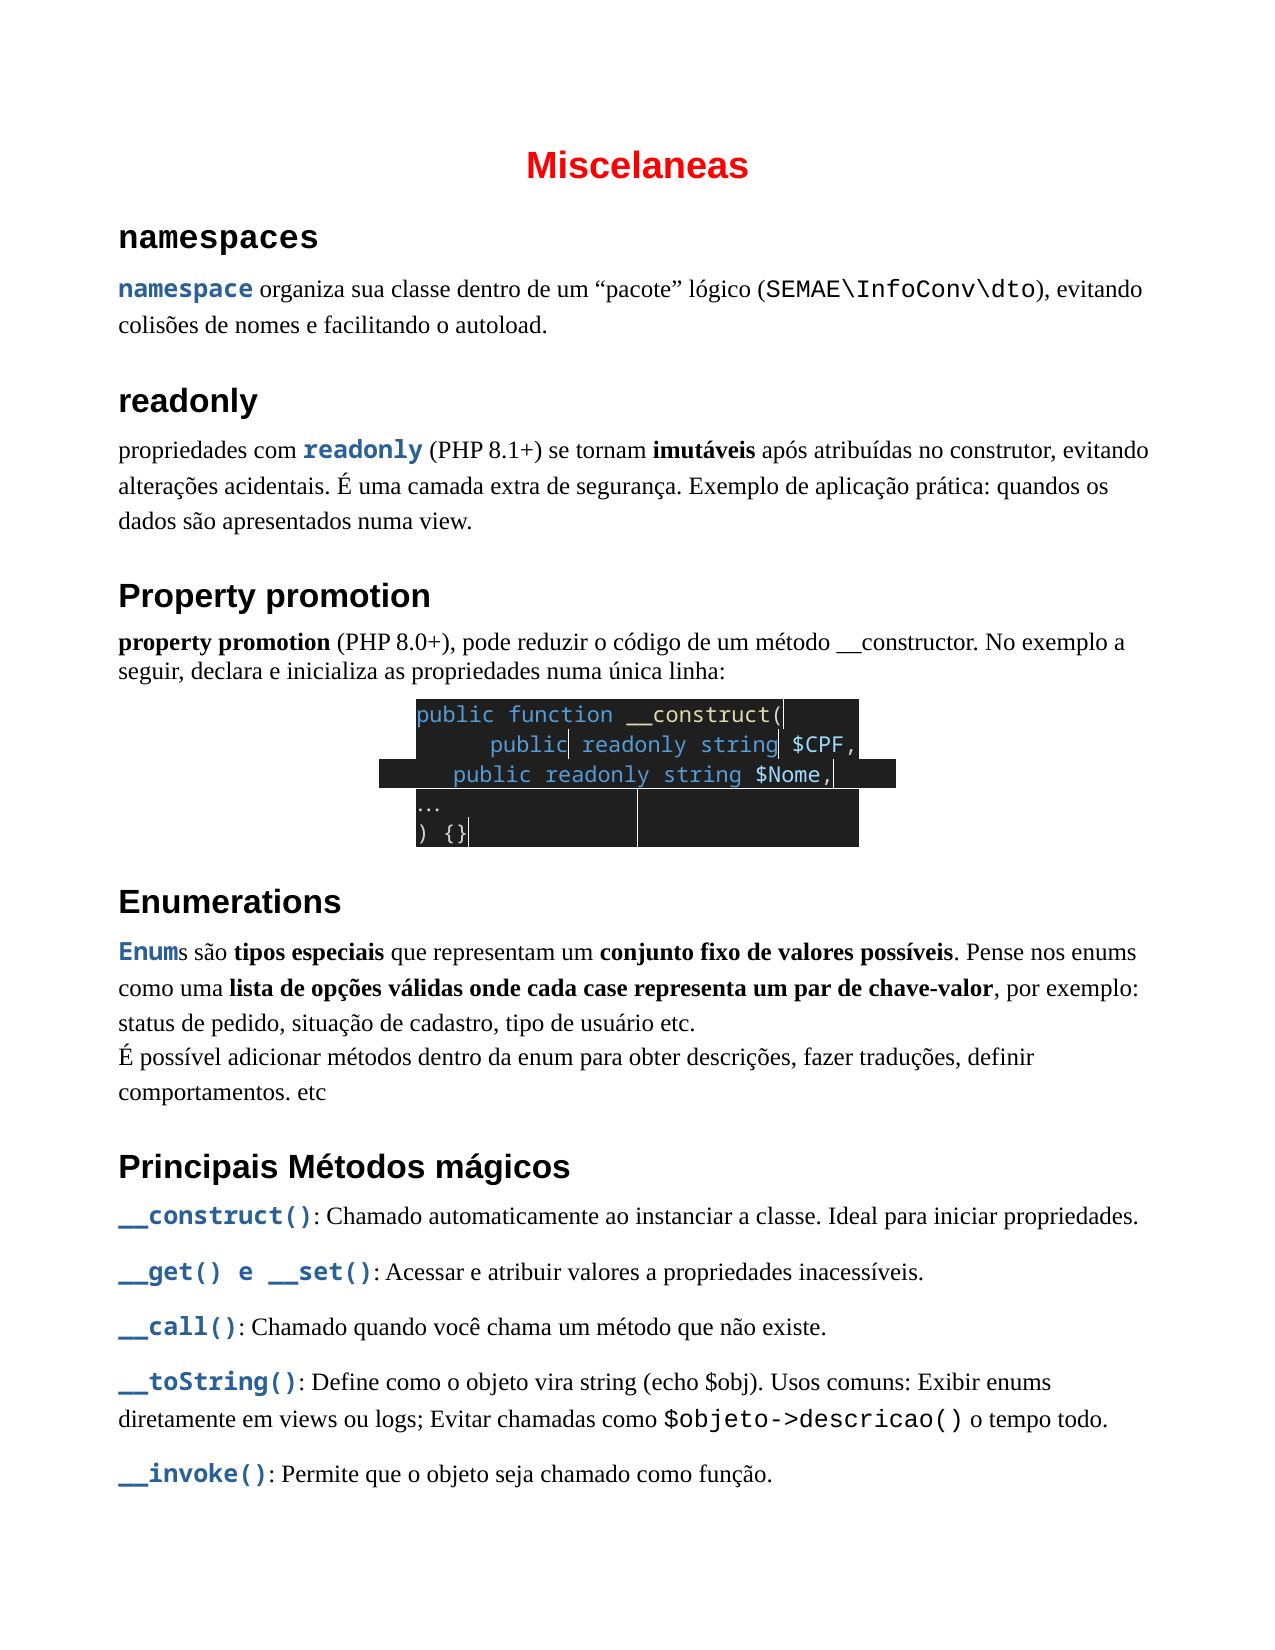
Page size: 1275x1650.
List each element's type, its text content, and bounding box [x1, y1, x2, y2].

subtitle readonly [118, 381, 1157, 419]
text __invoke(): Permite que o objeto seja chamado como função. [118, 1455, 1157, 1489]
text __call(): Chamado quando você chama um método que não existe. [118, 1309, 1157, 1343]
subtitle Principais Métodos mágicos [118, 1147, 1157, 1185]
text property promotion (PHP 8.0+), pode reduzir o código de um método __constructor. No exemplo a seguir, declara e inicializa as propriedades numa única linha: [118, 627, 1157, 684]
text __construct(): Chamado automaticamente ao instanciar a classe. Ideal para iniciar propriedades. [118, 1198, 1157, 1232]
text namespace organiza sua classe dentro de um “pacote” lógico (SEMAE\InfoConv\dto), evitando colisões de nomes e facilitando o autoload. [118, 271, 1157, 339]
text __toString(): Define como o objeto vira string (echo $obj). Usos comuns: Exibir enums diretamente em views ou logs; Evitar chamadas como $objeto->descricao() o tempo todo. [118, 1364, 1157, 1435]
subtitle Property promotion [118, 576, 1157, 614]
text Enums são tipos especiais que representam um conjunto fixo de valores possíveis. Pense nos enums como uma lista de opções válidas onde cada case representa um par de chave-valor, por exemplo: status de pedido, situação de cadastro, tipo de usuário etc. É possível adicionar métodos dentro da enum para obter descrições, fazer traduções, definir comportamentos. etc [118, 933, 1157, 1106]
subtitle Miscelaneas [118, 143, 1157, 187]
subtitle Enumerations [118, 882, 1157, 921]
subtitle namespaces [118, 220, 1157, 258]
text __get() e __set(): Acessar e atribuir valores a propriedades inacessíveis. [118, 1253, 1157, 1287]
text propriedades com readonly (PHP 8.1+) se tornam imutáveis após atribuídas no construtor, evitando alterações acidentais. É uma camada extra de segurança. Exemplo de aplicação prática: quandos os dados são apresentados numa view. [118, 432, 1157, 535]
text public function __construct( public readonly string $CPF, public readonly string $Nome, … ) {} [118, 699, 1157, 847]
